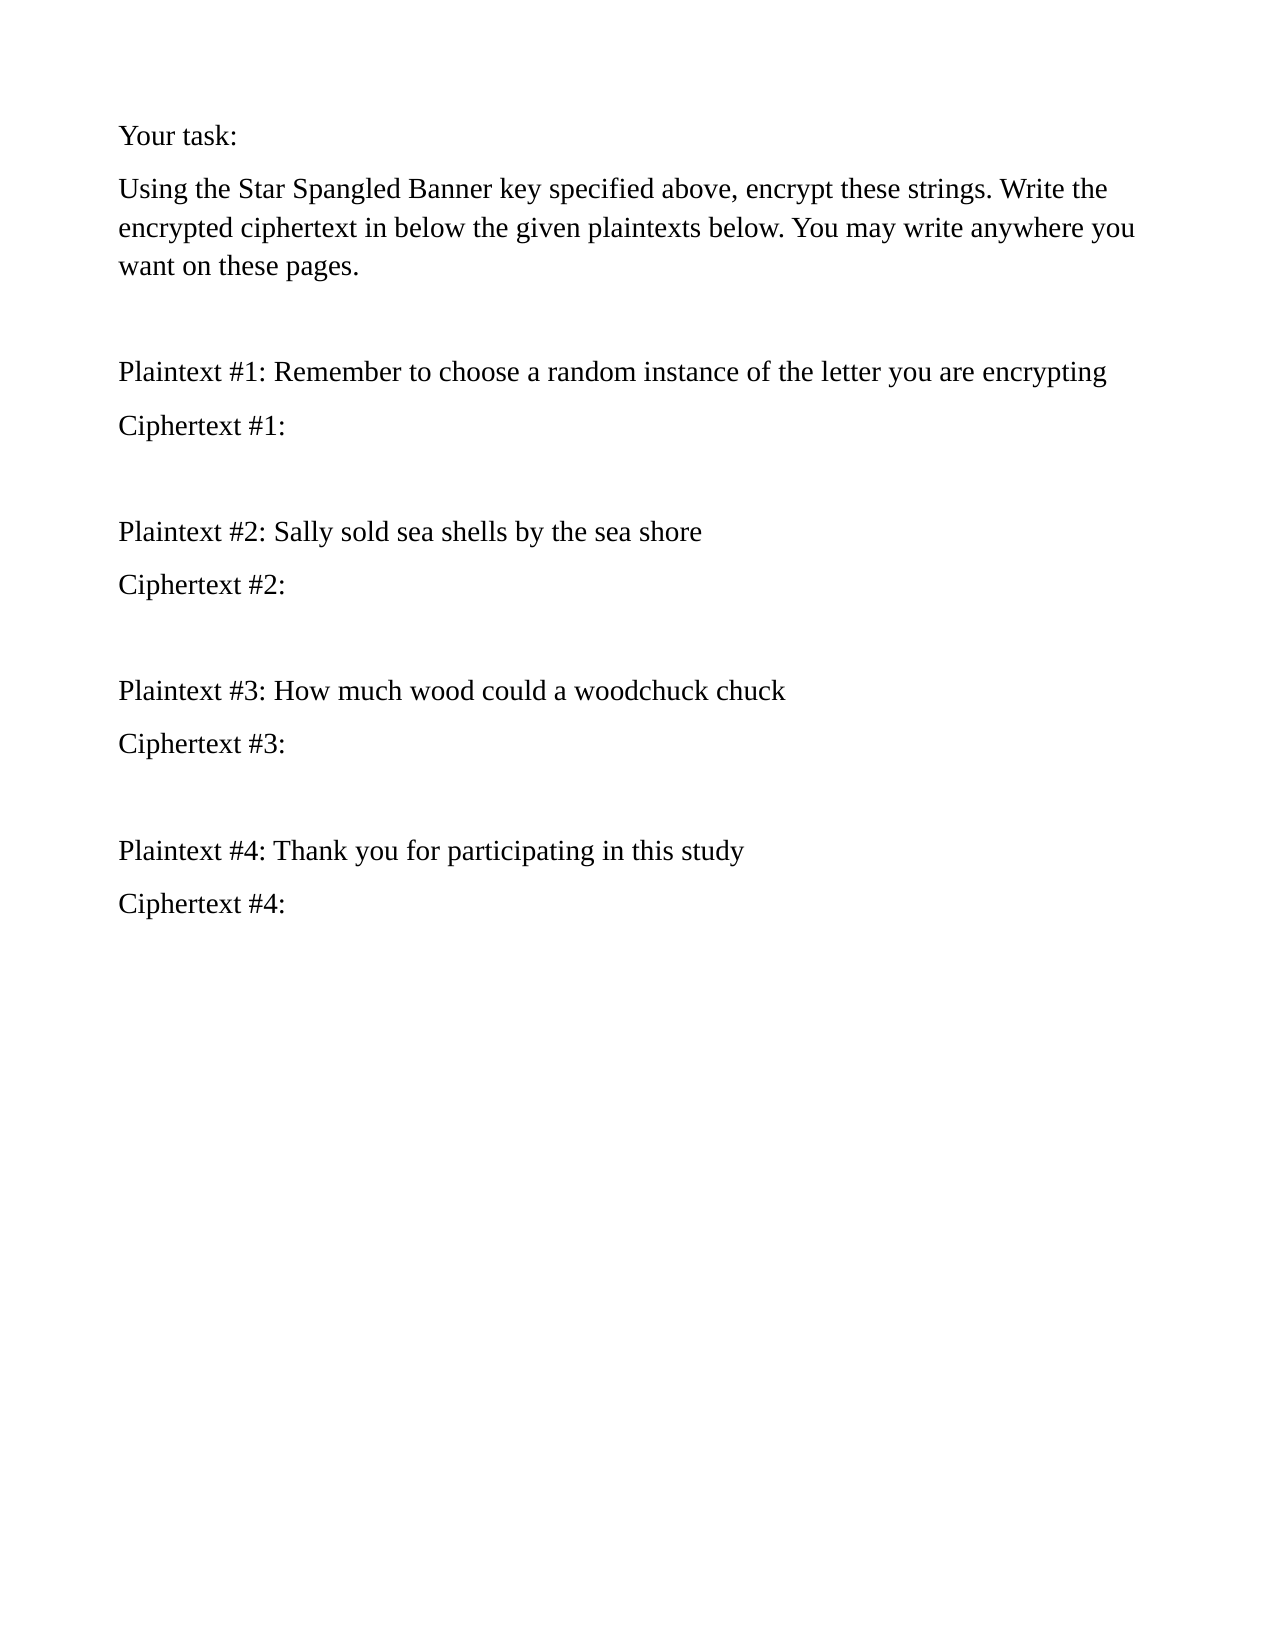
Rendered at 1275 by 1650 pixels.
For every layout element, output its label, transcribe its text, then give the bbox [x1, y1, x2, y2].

text Using the Star Spangled Banner key specified above, encrypt these strings. Write the encrypted ciphertext in below the given plaintexts below. You may write anywhere you want on these pages. [118, 171, 1157, 282]
text Ciphertext #3: [118, 726, 1157, 760]
text Your task: [118, 118, 1157, 152]
text Plaintext #1: Remember to choose a random instance of the letter you are encrypting [118, 354, 1157, 388]
text Plaintext #3: How much wood could a woodchuck chuck [118, 673, 1157, 707]
text Ciphertext #2: [118, 567, 1157, 601]
text Ciphertext #4: [118, 886, 1157, 919]
text Ciphertext #1: [118, 408, 1157, 441]
text Plaintext #4: Thank you for participating in this study [118, 833, 1157, 866]
text Plaintext #2: Sally sold sea shells by the sea shore [118, 514, 1157, 547]
